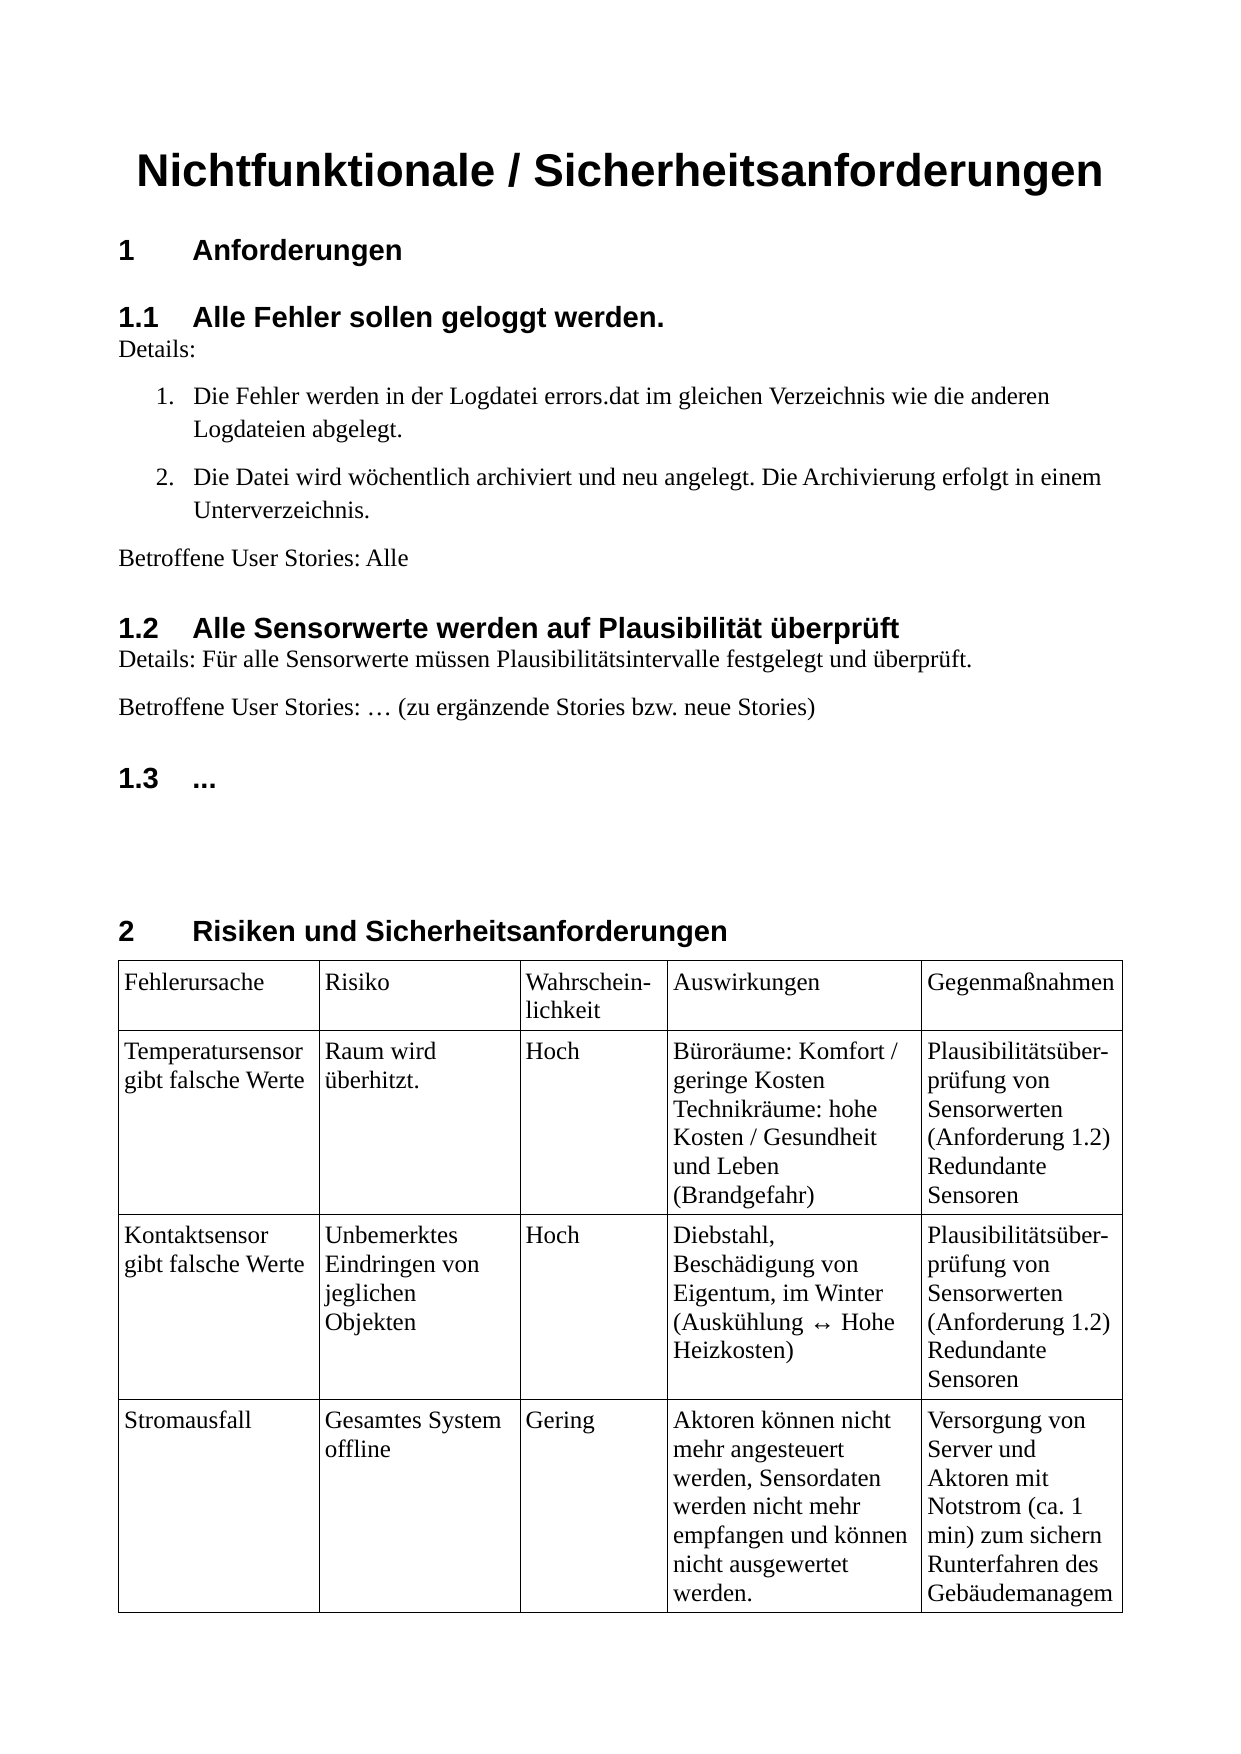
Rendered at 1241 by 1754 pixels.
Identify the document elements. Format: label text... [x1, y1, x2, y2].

table_cell Stromausfall [119, 1400, 319, 1612]
subtitle Anforderungen [118, 233, 1122, 267]
list Die Fehler werden in der Logdatei errors.dat im gleichen Verzeichnis wie die anderen Logdateien abgelegt. [156, 381, 1122, 443]
table_header Gegenmaßnahmen [922, 961, 1122, 1030]
text Nichtfunktionale / Sicherheitsanforderungen [118, 143, 1122, 196]
table_cell Raum wird überhitzt. [320, 1031, 520, 1214]
subtitle Alle Fehler sollen geloggt werden. [118, 300, 1122, 334]
table_cell Unbemerktes Eindringen von jeglichen Objekten [320, 1215, 520, 1399]
table_header Risiko [320, 961, 520, 1030]
list Die Datei wird wöchentlich archiviert und neu angelegt. Die Archivierung erfolgt in einem Unterverzeichnis. [156, 462, 1122, 524]
subtitle Alle Sensorwerte werden auf Plausibilität überprüft [118, 611, 1122, 644]
table_cell Gesamtes System offline [320, 1400, 520, 1612]
text Details: [118, 334, 1122, 362]
subtitle ... [118, 761, 1122, 794]
table_cell Diebstahl, Beschädigung von Eigentum, im Winter (Auskühlung ↔ Hohe Heizkosten) [668, 1215, 921, 1399]
table_cell Plausibilitätsüber-prüfung von Sensorwerten (Anforderung 1.2) Redundante Sensoren [922, 1031, 1122, 1214]
table_header Auswirkungen [668, 961, 921, 1030]
table_cell Gering [521, 1400, 667, 1612]
text Details: Für alle Sensorwerte müssen Plausibilitätsintervalle festgelegt und überprüft. [118, 644, 1122, 673]
table_cell Temperatursensor gibt falsche Werte [119, 1031, 319, 1214]
subtitle Risiken und Sicherheitsanforderungen [118, 914, 1122, 948]
table_cell Büroräume: Komfort / geringe Kosten Technikräume: hohe Kosten / Gesundheit und Leben (Brandgefahr) [668, 1031, 921, 1214]
table_cell Versorgung von Server und Aktoren mit Notstrom (ca. 1 min) zum sichern Runterfahren des Gebäudemanagem [922, 1400, 1122, 1612]
text Betroffene User Stories: Alle [118, 543, 1122, 571]
table_header Fehlerursache [119, 961, 319, 1030]
table_cell Hoch [521, 1215, 667, 1399]
table_cell Kontaktsensor gibt falsche Werte [119, 1215, 319, 1399]
table_cell Plausibilitätsüber-prüfung von Sensorwerten (Anforderung 1.2) Redundante Sensoren [922, 1215, 1122, 1399]
table_cell Aktoren können nicht mehr angesteuert werden, Sensordaten werden nicht mehr empfangen und können nicht ausgewertet werden. [668, 1400, 921, 1612]
table_header Wahrschein-lichkeit [521, 961, 667, 1030]
table_cell Hoch [521, 1031, 667, 1214]
text Betroffene User Stories: … (zu ergänzende Stories bzw. neue Stories) [118, 692, 1122, 721]
